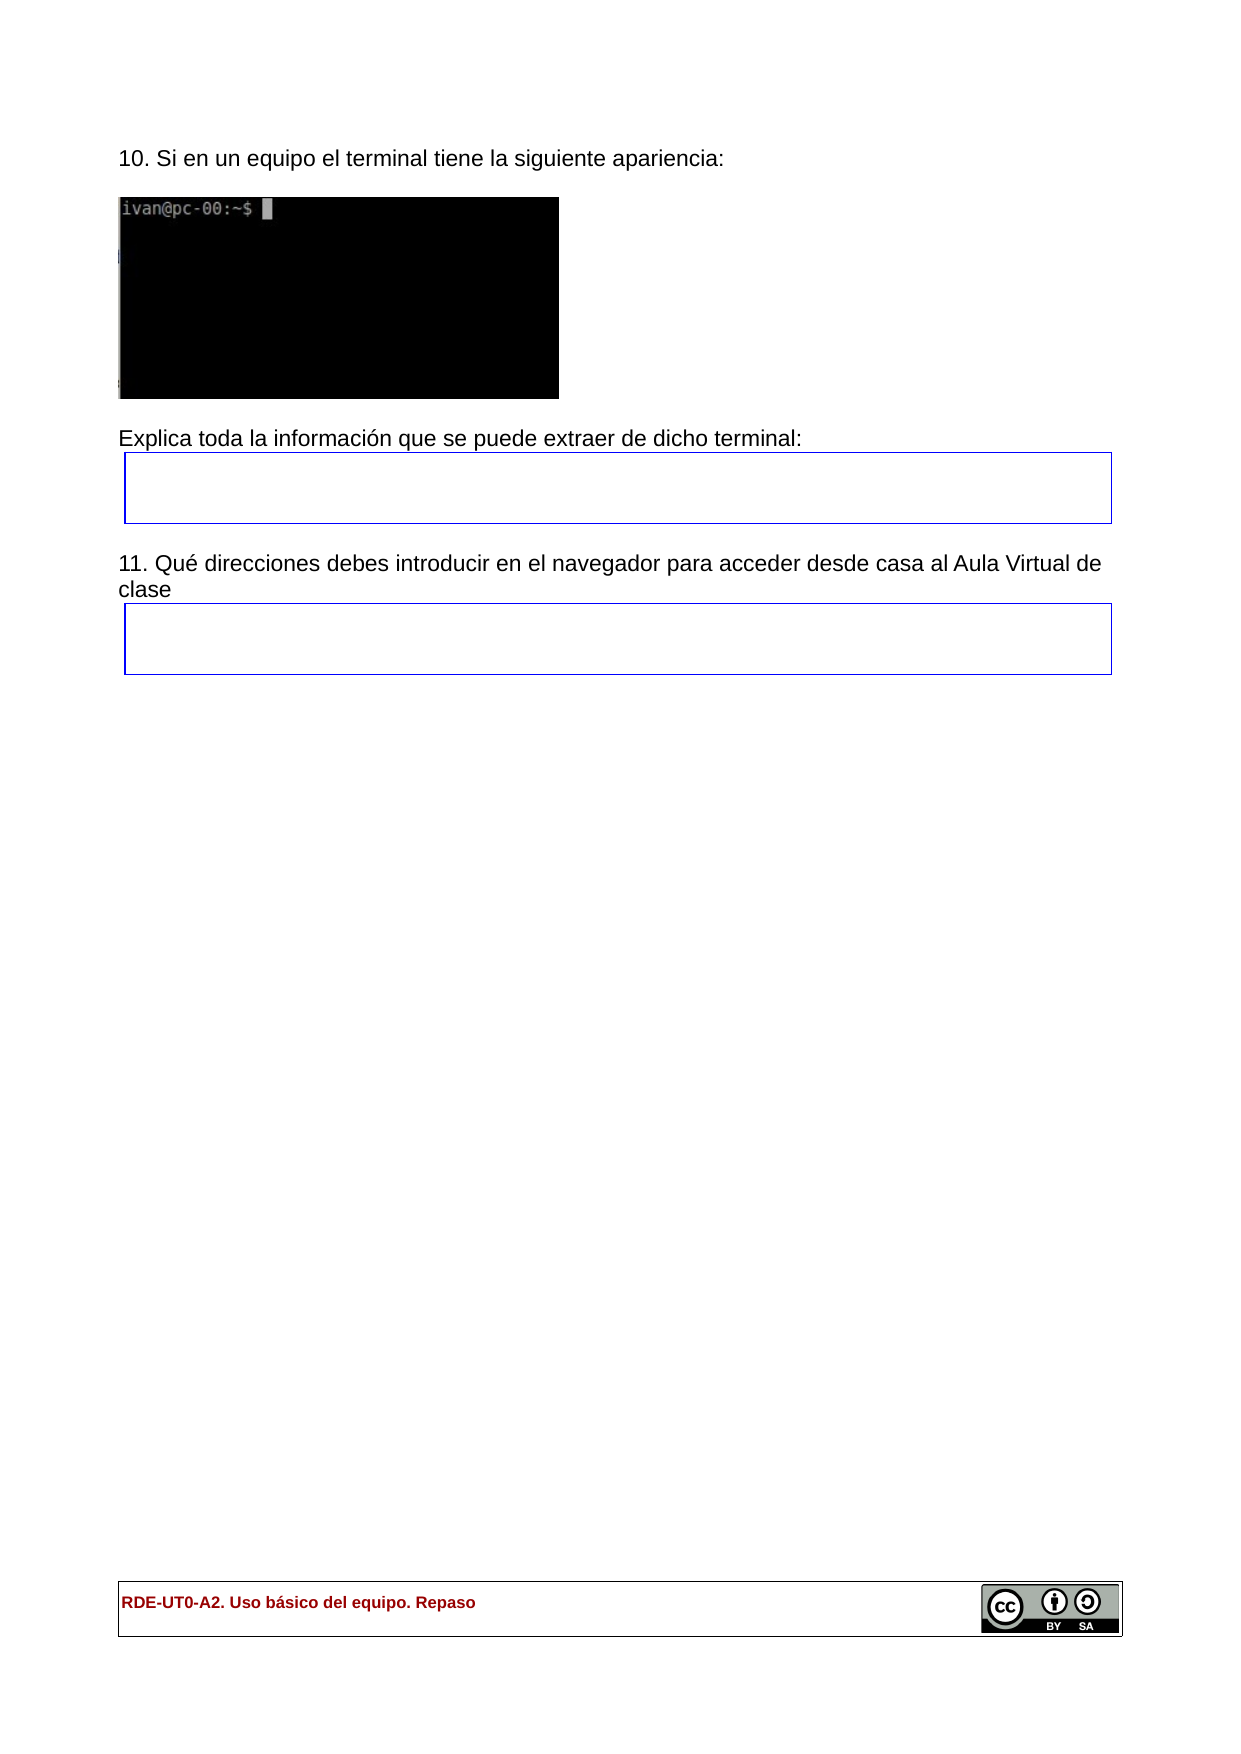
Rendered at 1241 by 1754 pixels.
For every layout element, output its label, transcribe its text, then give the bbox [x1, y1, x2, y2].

picture [118, 197, 559, 399]
text 10. Si en un equipo el terminal tiene la siguiente apariencia: [118, 144, 1122, 171]
table_header [126, 604, 1111, 674]
picture [981, 1584, 1119, 1633]
text Explica toda la información que se puede extraer de dicho terminal: [118, 425, 1122, 452]
table_header [126, 453, 1111, 523]
text 11. Qué direcciones debes introducir en el navegador para acceder desde casa al Aula Virtual de clase [118, 550, 1122, 603]
